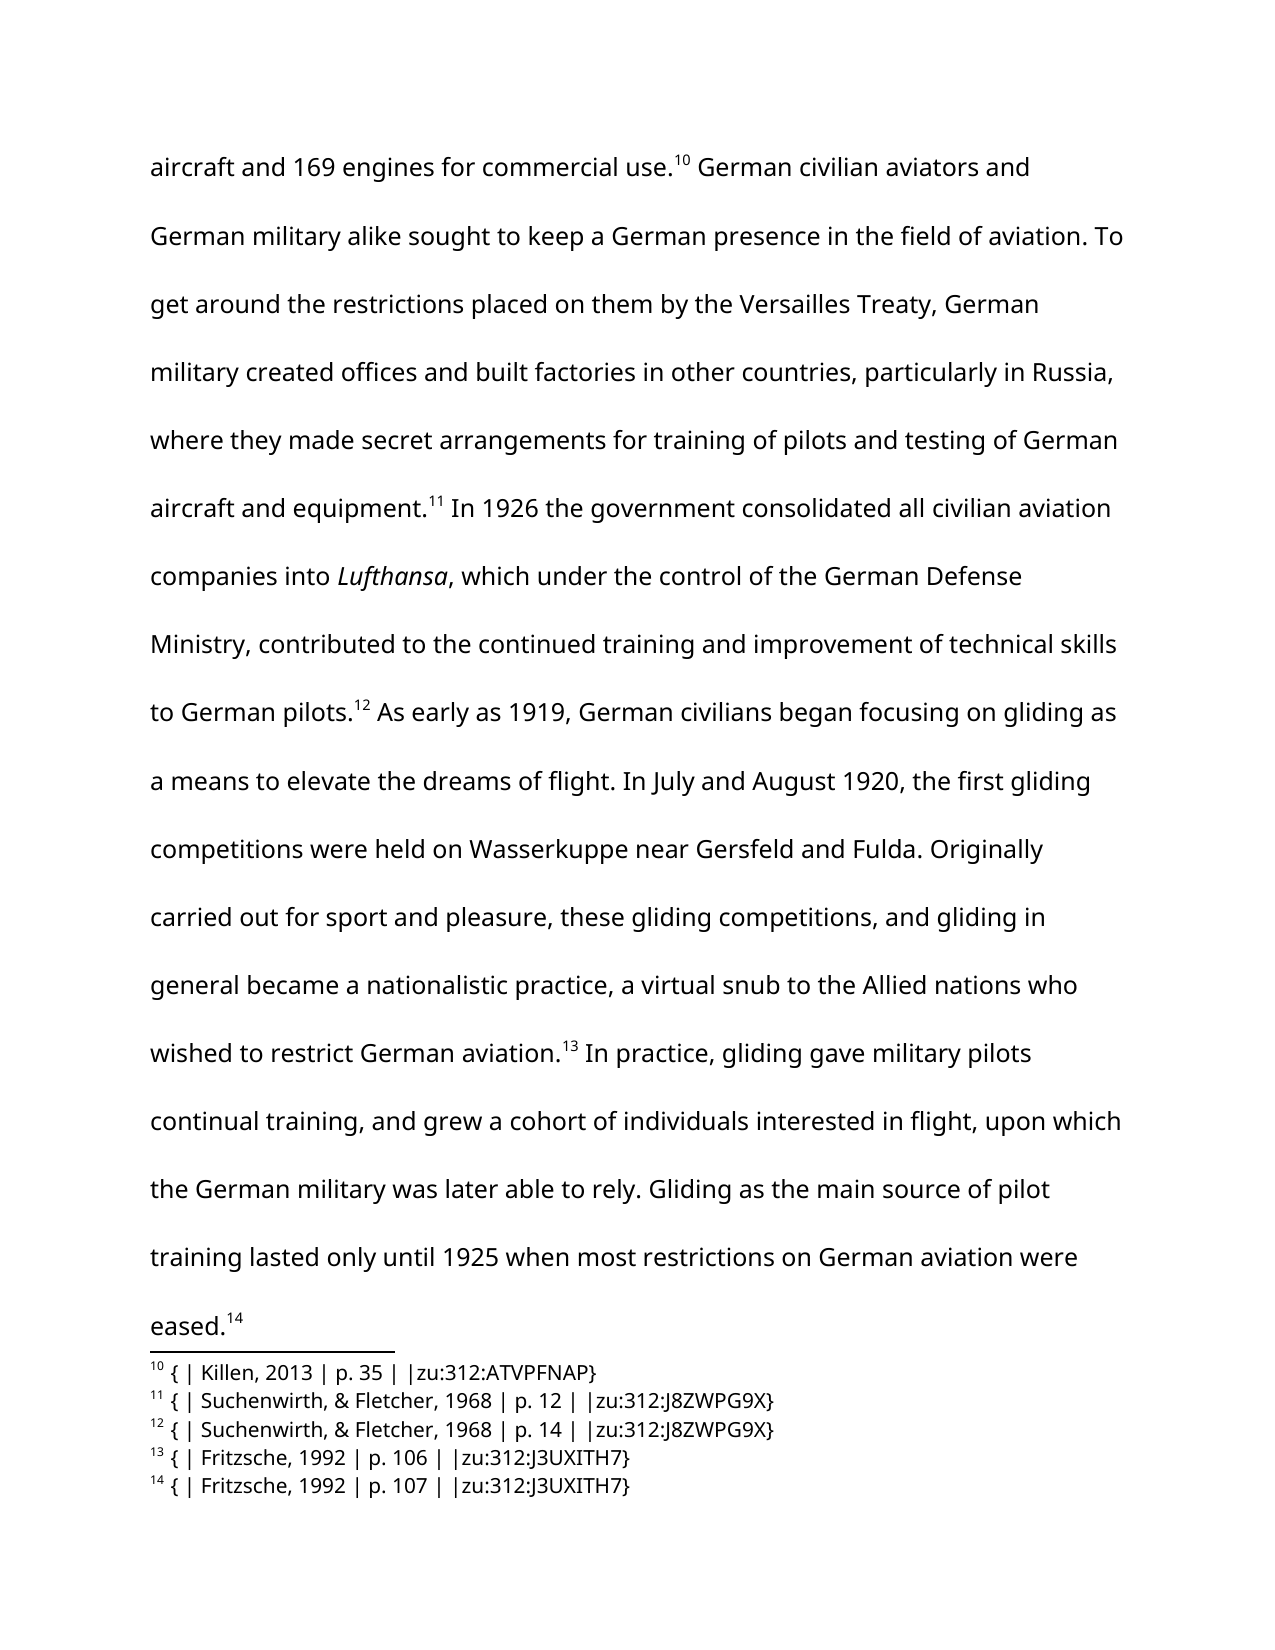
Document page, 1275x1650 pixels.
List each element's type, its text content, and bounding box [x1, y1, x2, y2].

text { | Fritzsche, 1992 | p. 107 | |zu:312:J3UXITH7} [150, 1472, 1125, 1500]
text { | Killen, 2013 | p. 35 | |zu:312:ATVPFNAP} [150, 1358, 1125, 1386]
text { | Fritzsche, 1992 | p. 106 | |zu:312:J3UXITH7} [150, 1443, 1125, 1472]
text { | Suchenwirth, & Fletcher, 1968 | p. 12 | |zu:312:J8ZWPG9X} [150, 1386, 1125, 1415]
text aircraft and 169 engines for commercial use. German civilian aviators and German military alike sought to keep a German presence in the field of aviation. To get around the restrictions placed on them by the Versailles Treaty, German military created offices and built factories in other countries, particularly in Russia, where they made secret arrangements for training of pilots and testing of German aircraft and equipment. In 1926 the government consolidated all civilian aviation companies into Lufthansa, which under the control of the German Defense Ministry, contributed to the continued training and improvement of technical skills to German pilots. As early as 1919, German civilians began focusing on gliding as a means to elevate the dreams of flight. In July and August 1920, the first gliding competitions were held on Wasserkuppe near Gersfeld and Fulda. Originally carried out for sport and pleasure, these gliding competitions, and gliding in general became a nationalistic practice, a virtual snub to the Allied nations who wished to restrict German aviation. In practice, gliding gave military pilots continual training, and grew a cohort of individuals interested in flight, upon which the German military was later able to rely. Gliding as the main source of pilot training lasted only until 1925 when most restrictions on German aviation were eased. [150, 150, 1125, 1342]
text { | Suchenwirth, & Fletcher, 1968 | p. 14 | |zu:312:J8ZWPG9X} [150, 1415, 1125, 1443]
